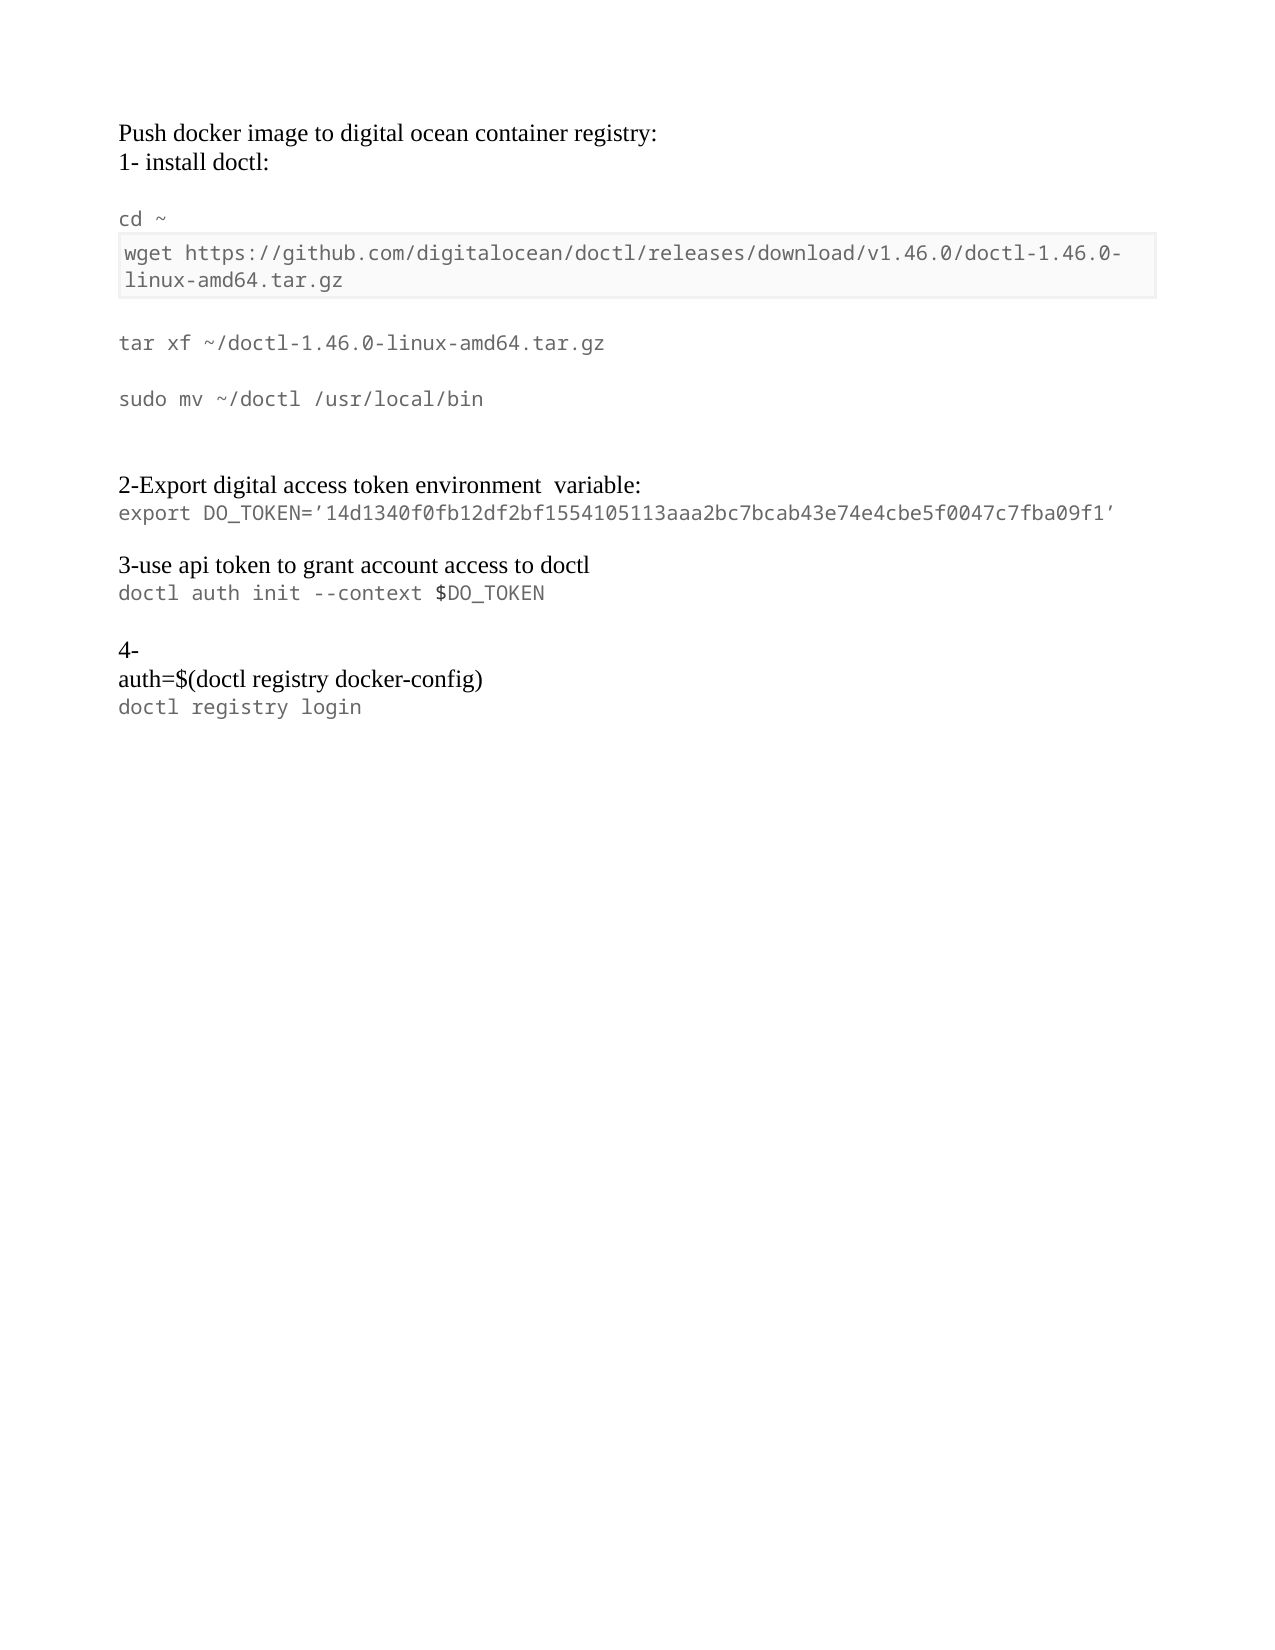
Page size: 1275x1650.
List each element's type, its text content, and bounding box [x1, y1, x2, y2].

text 3-use api token to grant account access to doctl [118, 550, 1157, 579]
text wget https://github.com/digitalocean/doctl/releases/download/v1.46.0/doctl-1.46.0-linux-amd64.tar.gz [121, 235, 1154, 296]
text export DO_TOKEN=’14d1340f0fb12df2bf1554105113aaa2bc7bcab43e74e4cbe5f0047c7fba09f1’ [118, 499, 1157, 526]
text 2-Export digital access token environment variable: [118, 470, 1157, 499]
text doctl registry login [118, 693, 1157, 721]
text Push docker image to digital ocean container registry: [118, 118, 1157, 147]
text doctl auth init --context $DO_TOKEN [118, 579, 1157, 607]
text auth=$(doctl registry docker-config) [118, 664, 1157, 693]
text sudo mv ~/doctl /usr/local/bin [118, 385, 1157, 412]
text cd ~ [118, 204, 1157, 232]
text tar xf ~/doctl-1.46.0-linux-amd64.tar.gz [118, 328, 1157, 356]
text 4- [118, 635, 1157, 664]
text 1- install doctl: [118, 147, 1157, 176]
